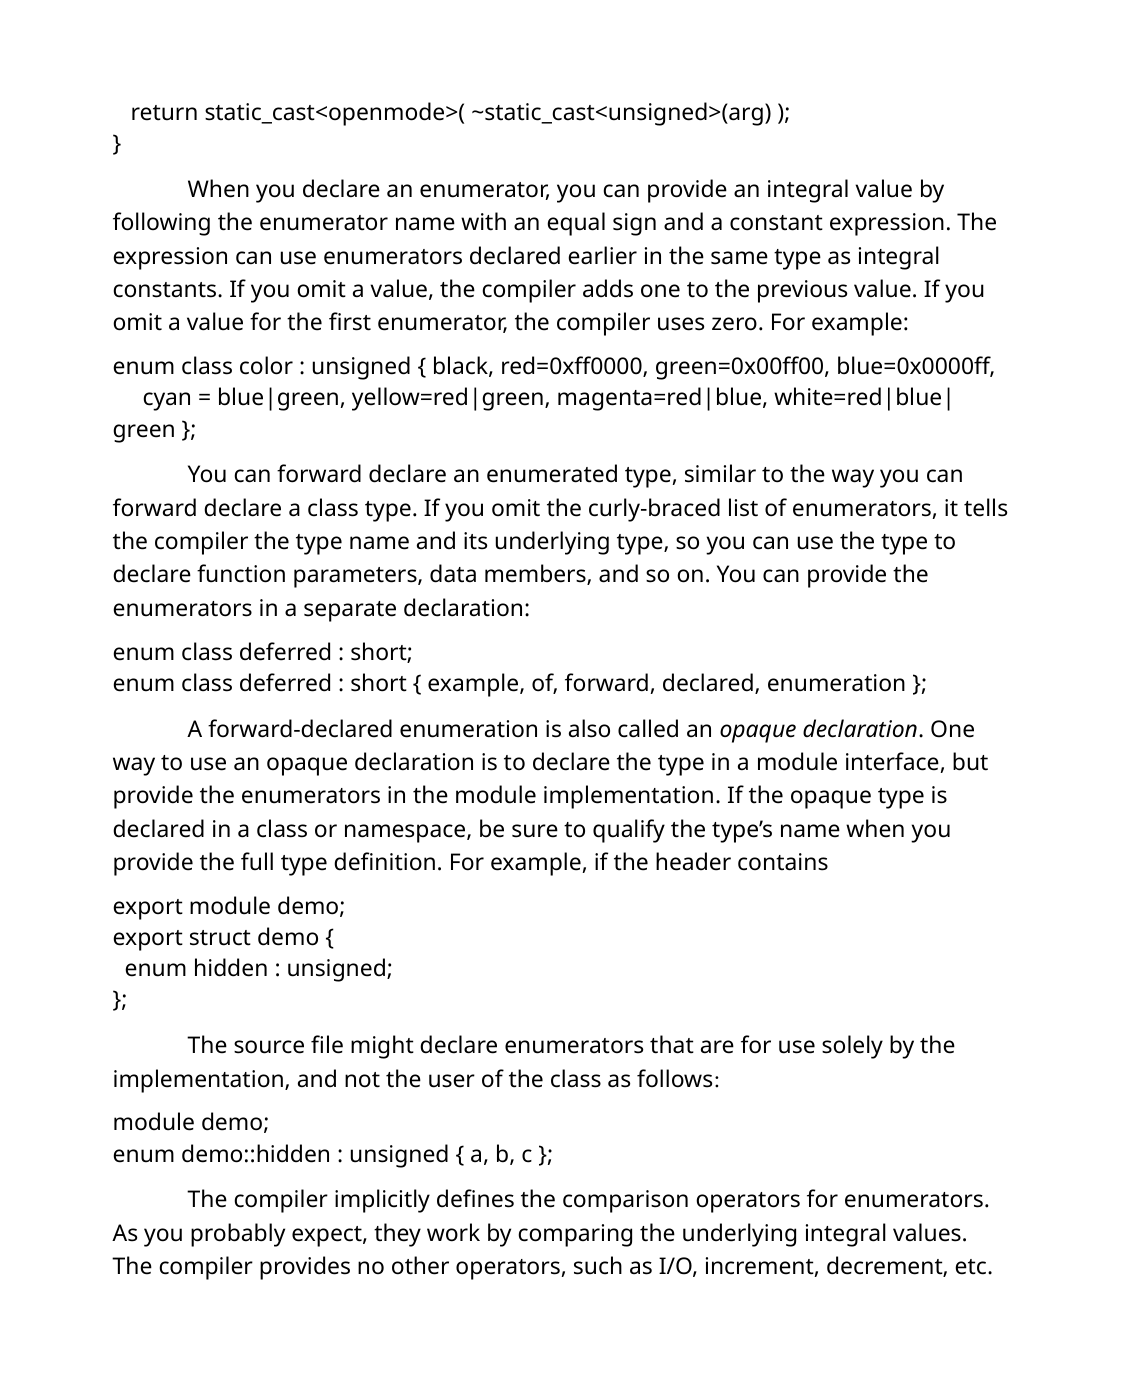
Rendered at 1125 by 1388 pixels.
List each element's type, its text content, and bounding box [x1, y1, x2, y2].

text module demo; [112, 1106, 1012, 1138]
text The compiler implicitly defines the comparison operators for enumerators. As you probably expect, they work by comparing the underlying integral values. The compiler provides no other operators, such as I/O, increment, decrement, etc. [112, 1181, 1012, 1281]
text You can forward declare an enumerated type, similar to the way you can forward declare a class type. If you omit the curly-braced list of enumerators, it tells the compiler the type name and its underlying type, so you can use the type to declare function parameters, data members, and so on. You can provide the enumerators in a separate declaration: [112, 456, 1012, 623]
text enum class deferred : short { example, of, forward, declared, enumeration }; [112, 667, 1012, 698]
text cyan = blue|green, yellow=red|green, magenta=red|blue, white=red|blue|green }; [112, 381, 1012, 444]
text return static_cast<openmode>( ~static_cast<unsigned>(arg) ); [112, 96, 1012, 127]
text enum class deferred : short; [112, 636, 1012, 667]
text The source file might declare enumerators that are for use solely by the implementation, and not the user of the class as follows: [112, 1027, 1012, 1094]
text }; [112, 983, 1012, 1015]
text enum hidden : unsigned; [112, 952, 1012, 983]
text export struct demo { [112, 921, 1012, 952]
text } [112, 127, 1012, 158]
text export module demo; [112, 890, 1012, 921]
text A forward-declared enumeration is also called an opaque declaration. One way to use an opaque declaration is to declare the type in a module interface, but provide the enumerators in the module implementation. If the opaque type is declared in a class or namespace, be sure to qualify the type’s name when you provide the full type definition. For example, if the header contains [112, 711, 1012, 877]
text enum demo::hidden : unsigned { a, b, c }; [112, 1138, 1012, 1169]
text When you declare an enumerator, you can provide an integral value by following the enumerator name with an equal sign and a constant expression. The expression can use enumerators declared earlier in the same type as integral constants. If you omit a value, the compiler adds one to the previous value. If you omit a value for the first enumerator, the compiler uses zero. For example: [112, 171, 1012, 338]
text enum class color : unsigned { black, red=0xff0000, green=0x00ff00, blue=0x0000ff, [112, 350, 1012, 381]
